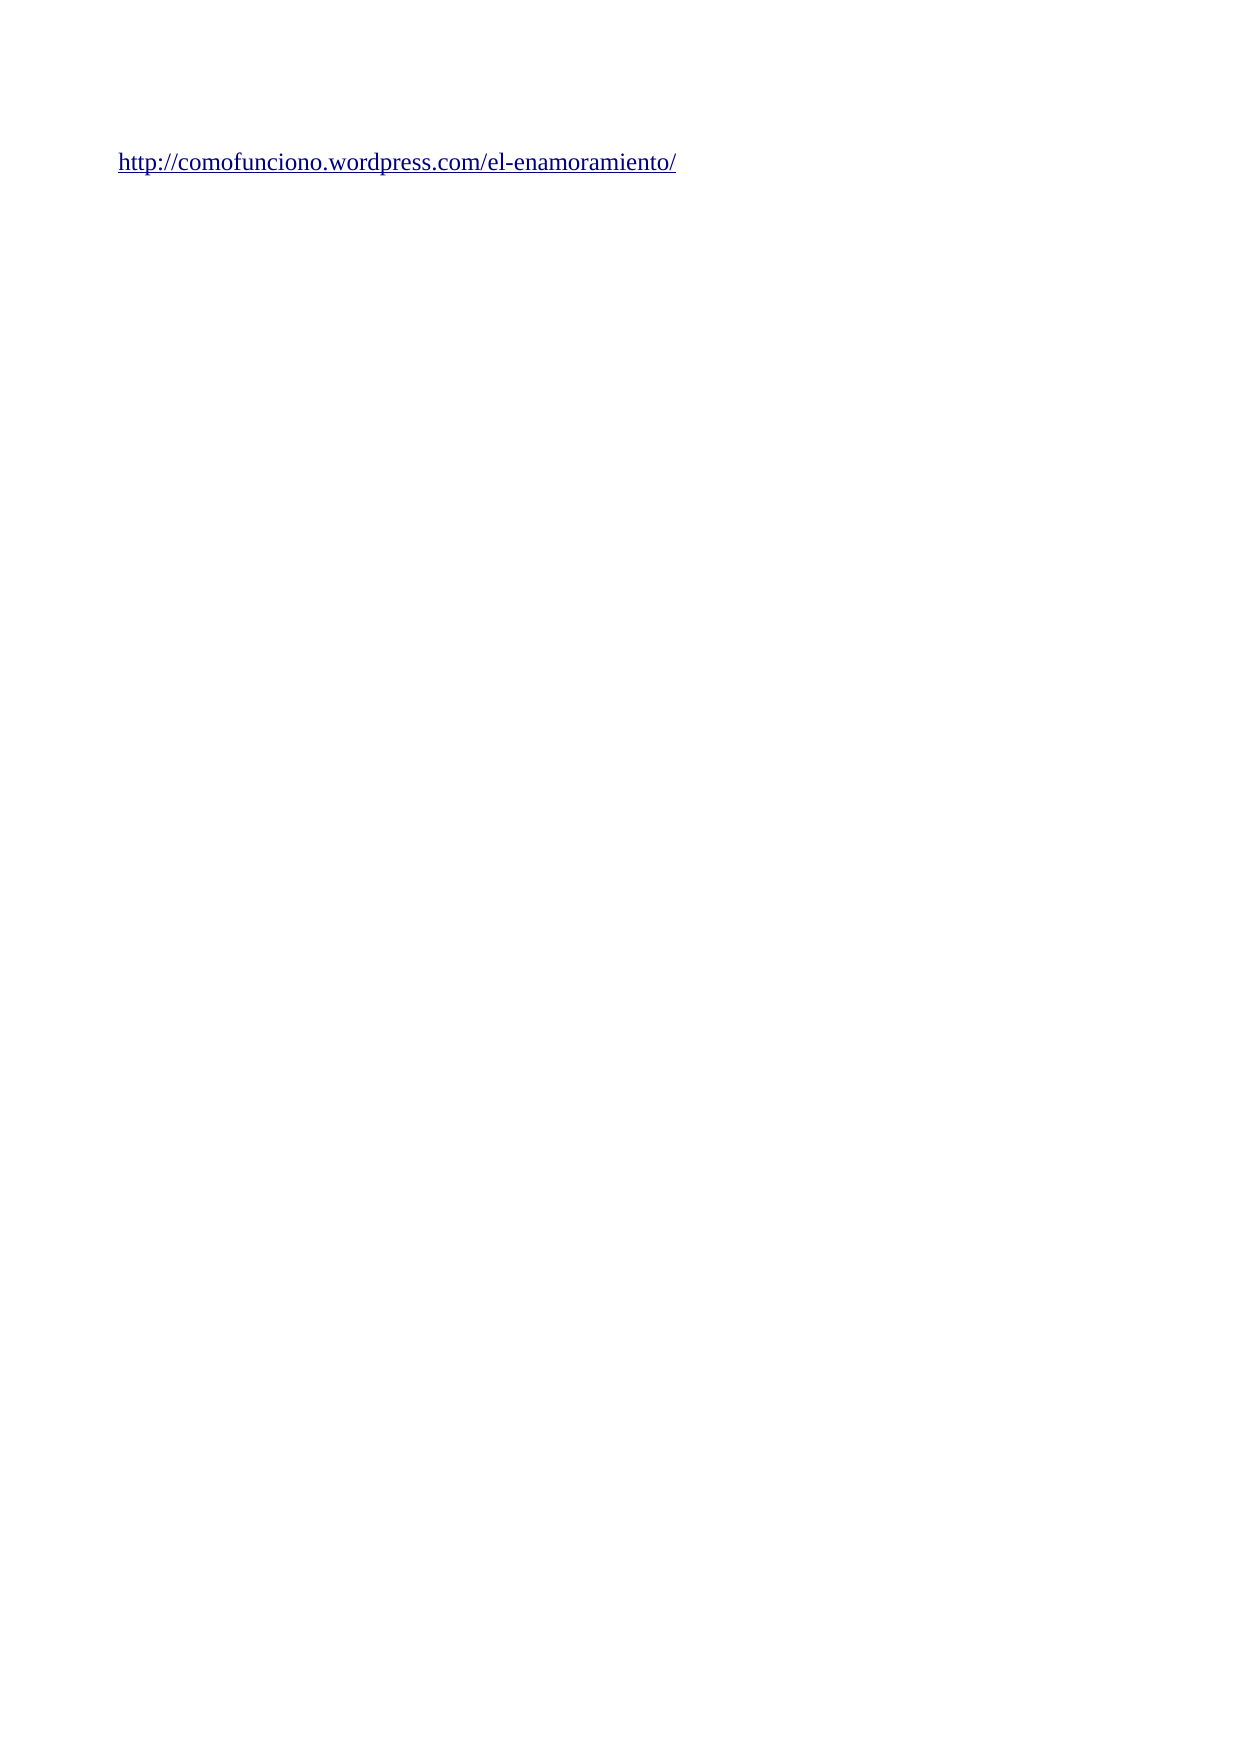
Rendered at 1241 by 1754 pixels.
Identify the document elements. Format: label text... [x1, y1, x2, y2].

text http://comofunciono.wordpress.com/el-enamoramiento/ [118, 147, 1122, 176]
